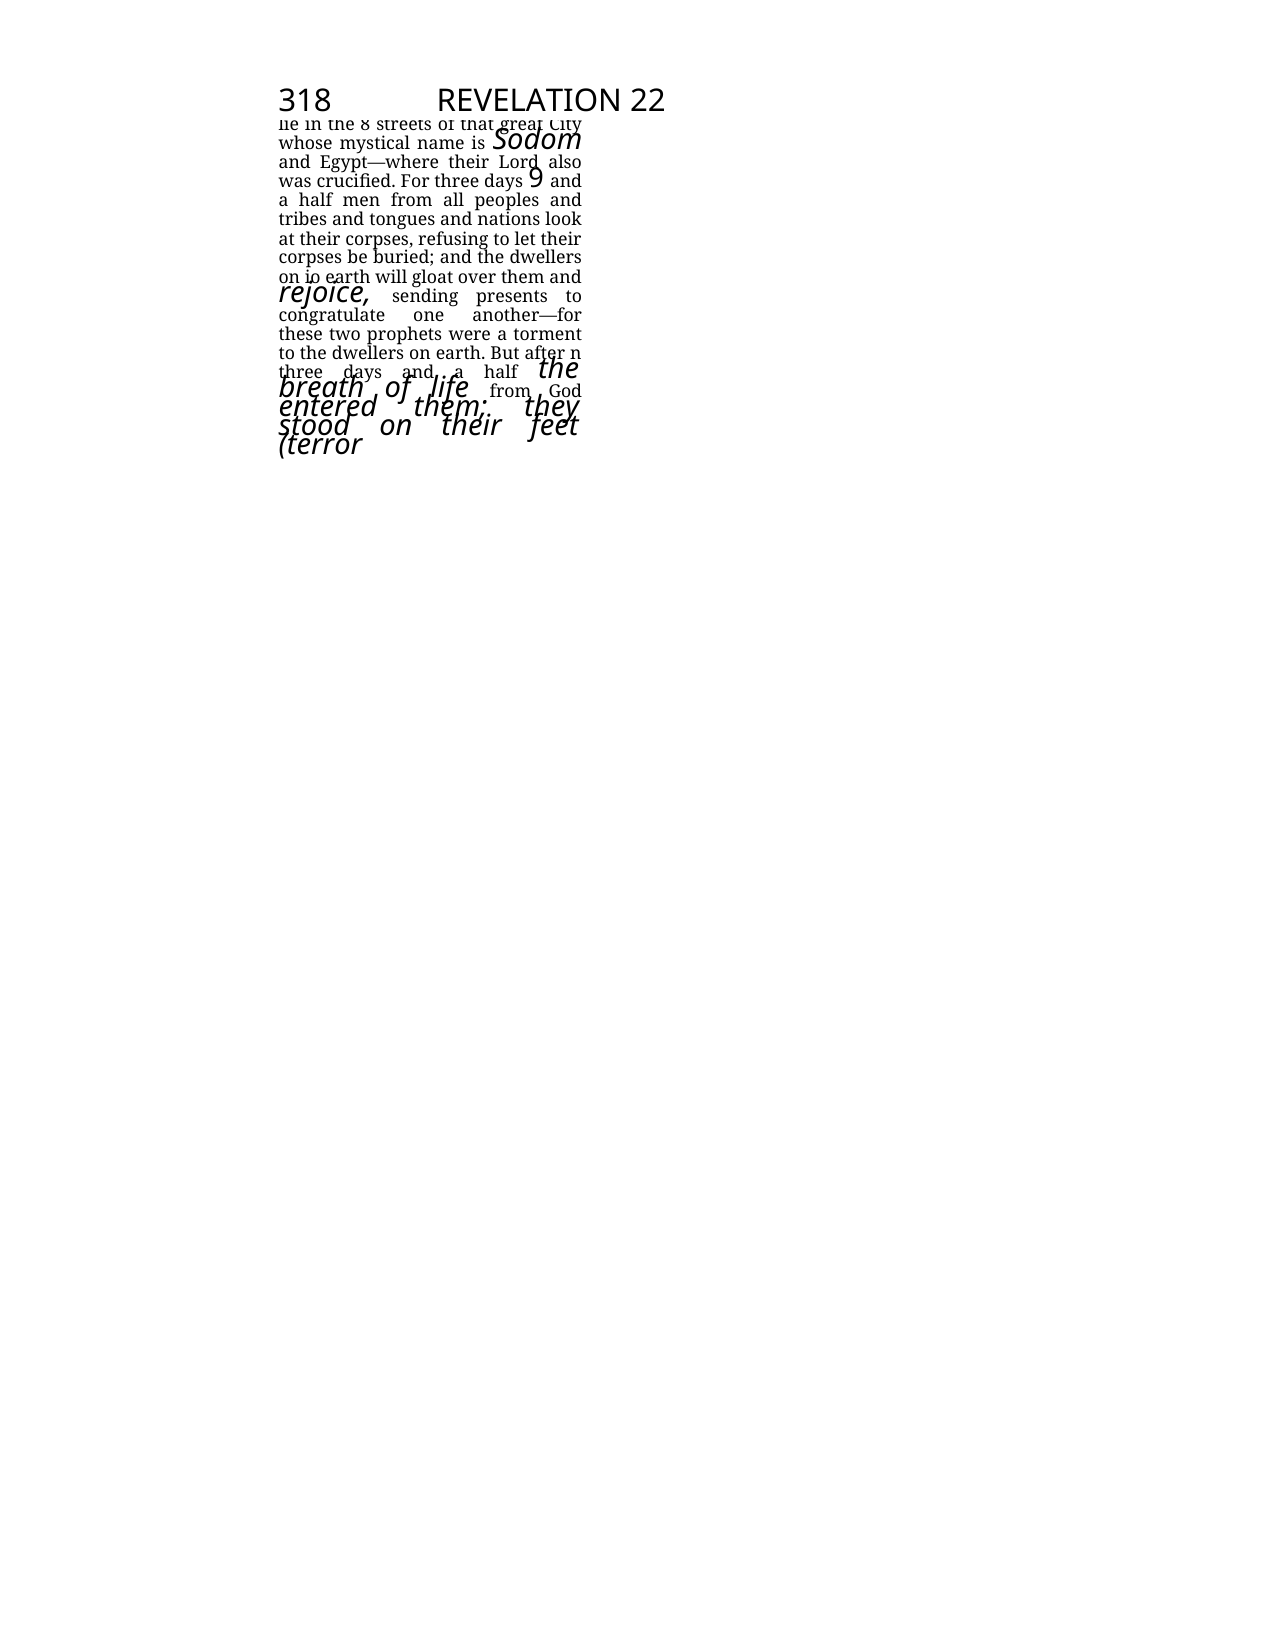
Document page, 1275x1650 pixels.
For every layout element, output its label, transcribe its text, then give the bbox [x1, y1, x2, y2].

text They have power to shut up 6 the sky, so that no rain falls during the days when they are prophesying; and they have power over the waters, to turn them into blood, and also to smite the earth with all manner of plagues as often .as they choose. But, when they have 7 finished their testimony, the Beast that ascends from the abyss will make war on them and conquer them and kill them, and their corpses will lie in the 8 streets of that great City whose mystical name is Sodom and Egypt—where their Lord also was crucified. For three days 9 and a half men from all peo­ples and tribes and tongues and nations look at their corpses, refusing to let their corpses be buried; and the dwellers on io earth will gloat over them and rejoice, sending presents to con­gratulate one another—for these two prophets were a torment to the dwellers on earth. But after n three days and a half the breath of life from God entered them; they stood on their feet (terror [278, 120, 582, 458]
